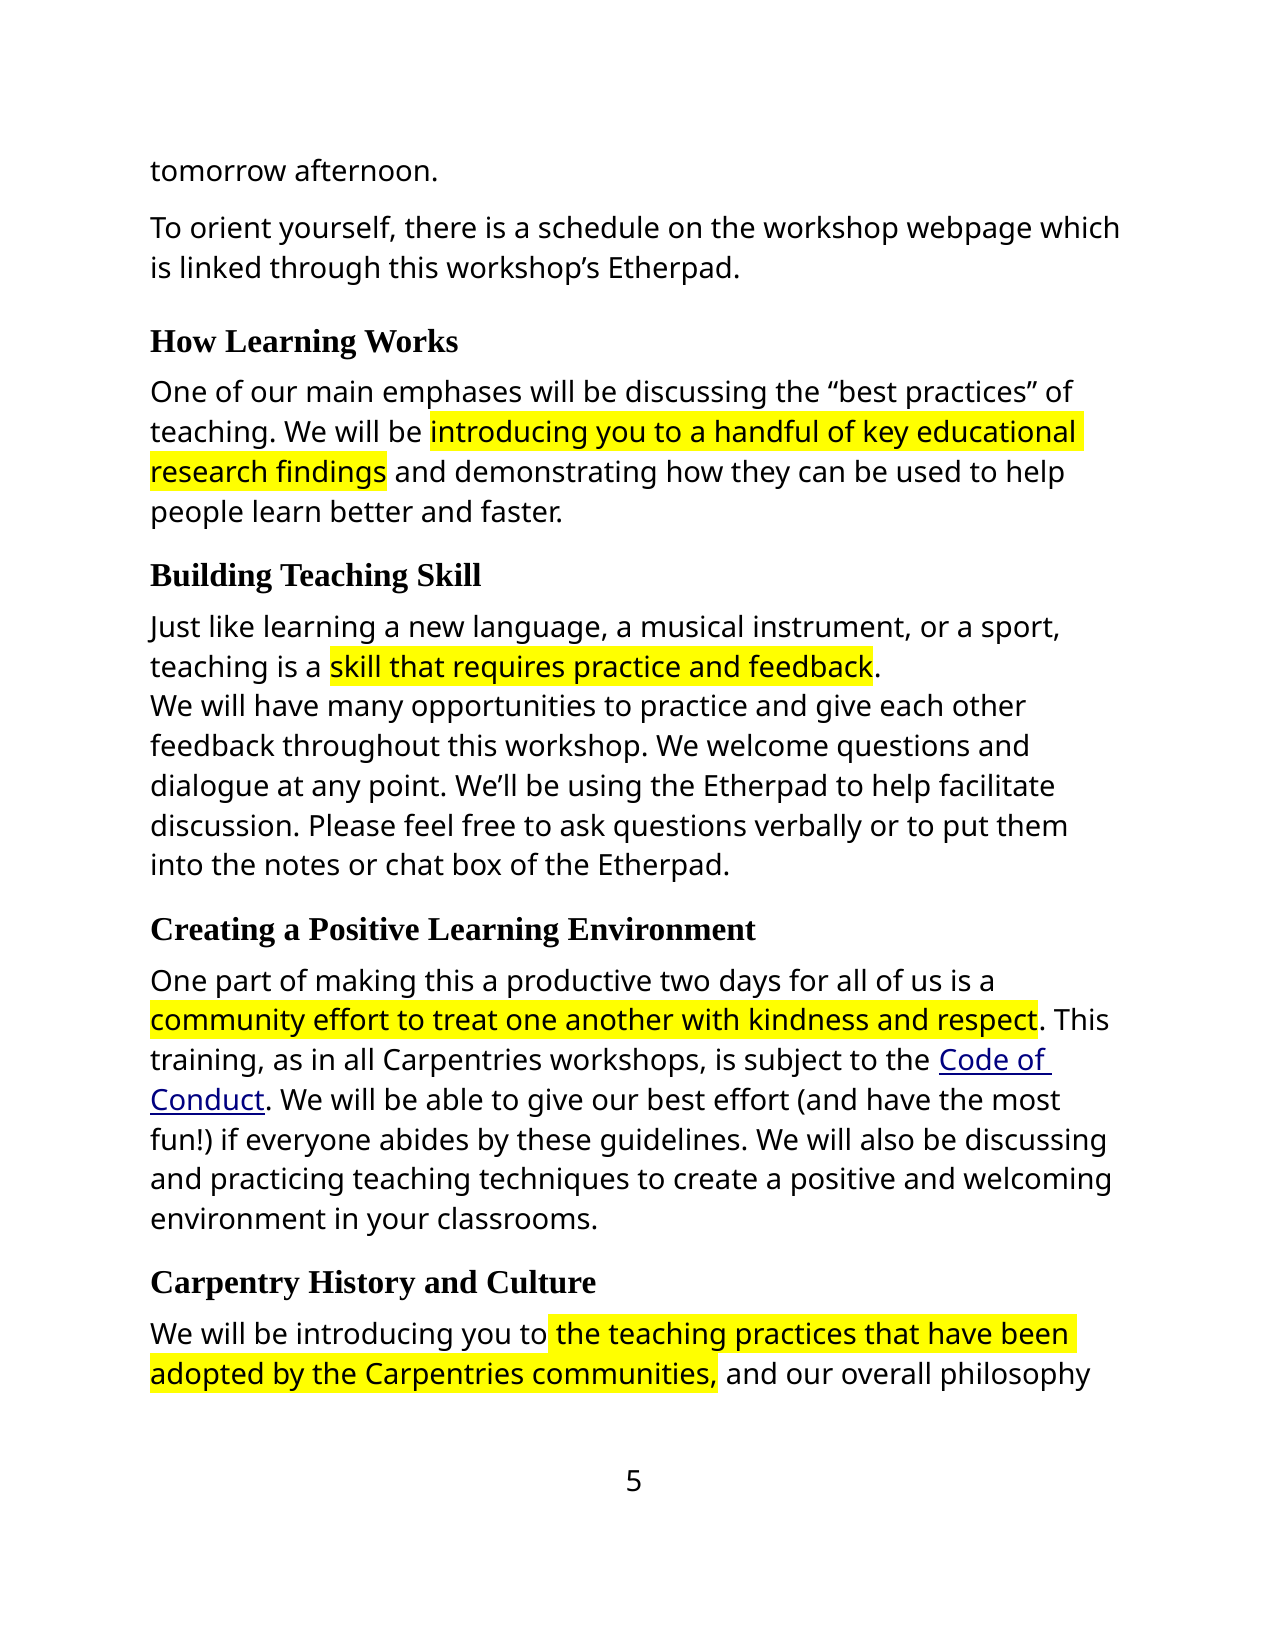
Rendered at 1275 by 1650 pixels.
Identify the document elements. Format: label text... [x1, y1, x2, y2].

subtitle Building Teaching Skill [150, 556, 1125, 594]
text One of our main emphases will be discussing the “best practices” of teaching. We will be introducing you to a handful of key educational research findings and demonstrating how they can be used to help people learn better and faster. [150, 372, 1125, 531]
text tomorrow afternoon. [150, 150, 1125, 190]
text Just like learning a new language, a musical instrument, or a sport, teaching is a skill that requires practice and feedback. We will have many opportunities to practice and give each other feedback throughout this workshop. We welcome questions and dialogue at any point. We’ll be using the Etherpad to help facilitate discussion. Please feel free to ask questions verbally or to put them into the notes or chat box of the Etherpad. [150, 606, 1125, 884]
text We will be introducing you to the teaching practices that have been adopted by the Carpentries communities, and our overall philosophy [150, 1314, 1125, 1393]
text To orient yourself, there is a schedule on the workshop webpage which is linked through this workshop’s Etherpad. [150, 208, 1125, 287]
subtitle Creating a Positive Learning Environment [150, 909, 1125, 947]
subtitle Carpentry History and Culture [150, 1263, 1125, 1301]
subtitle How Learning Works [150, 321, 1125, 359]
text One part of making this a productive two days for all of us is a community effort to treat one another with kindness and respect. This training, as in all Carpentries workshops, is subject to the Code of Conduct. We will be able to give our best effort (and have the most fun!) if everyone abides by these guidelines. We will also be discussing and practicing teaching techniques to create a positive and welcoming environment in your classrooms. [150, 960, 1125, 1238]
